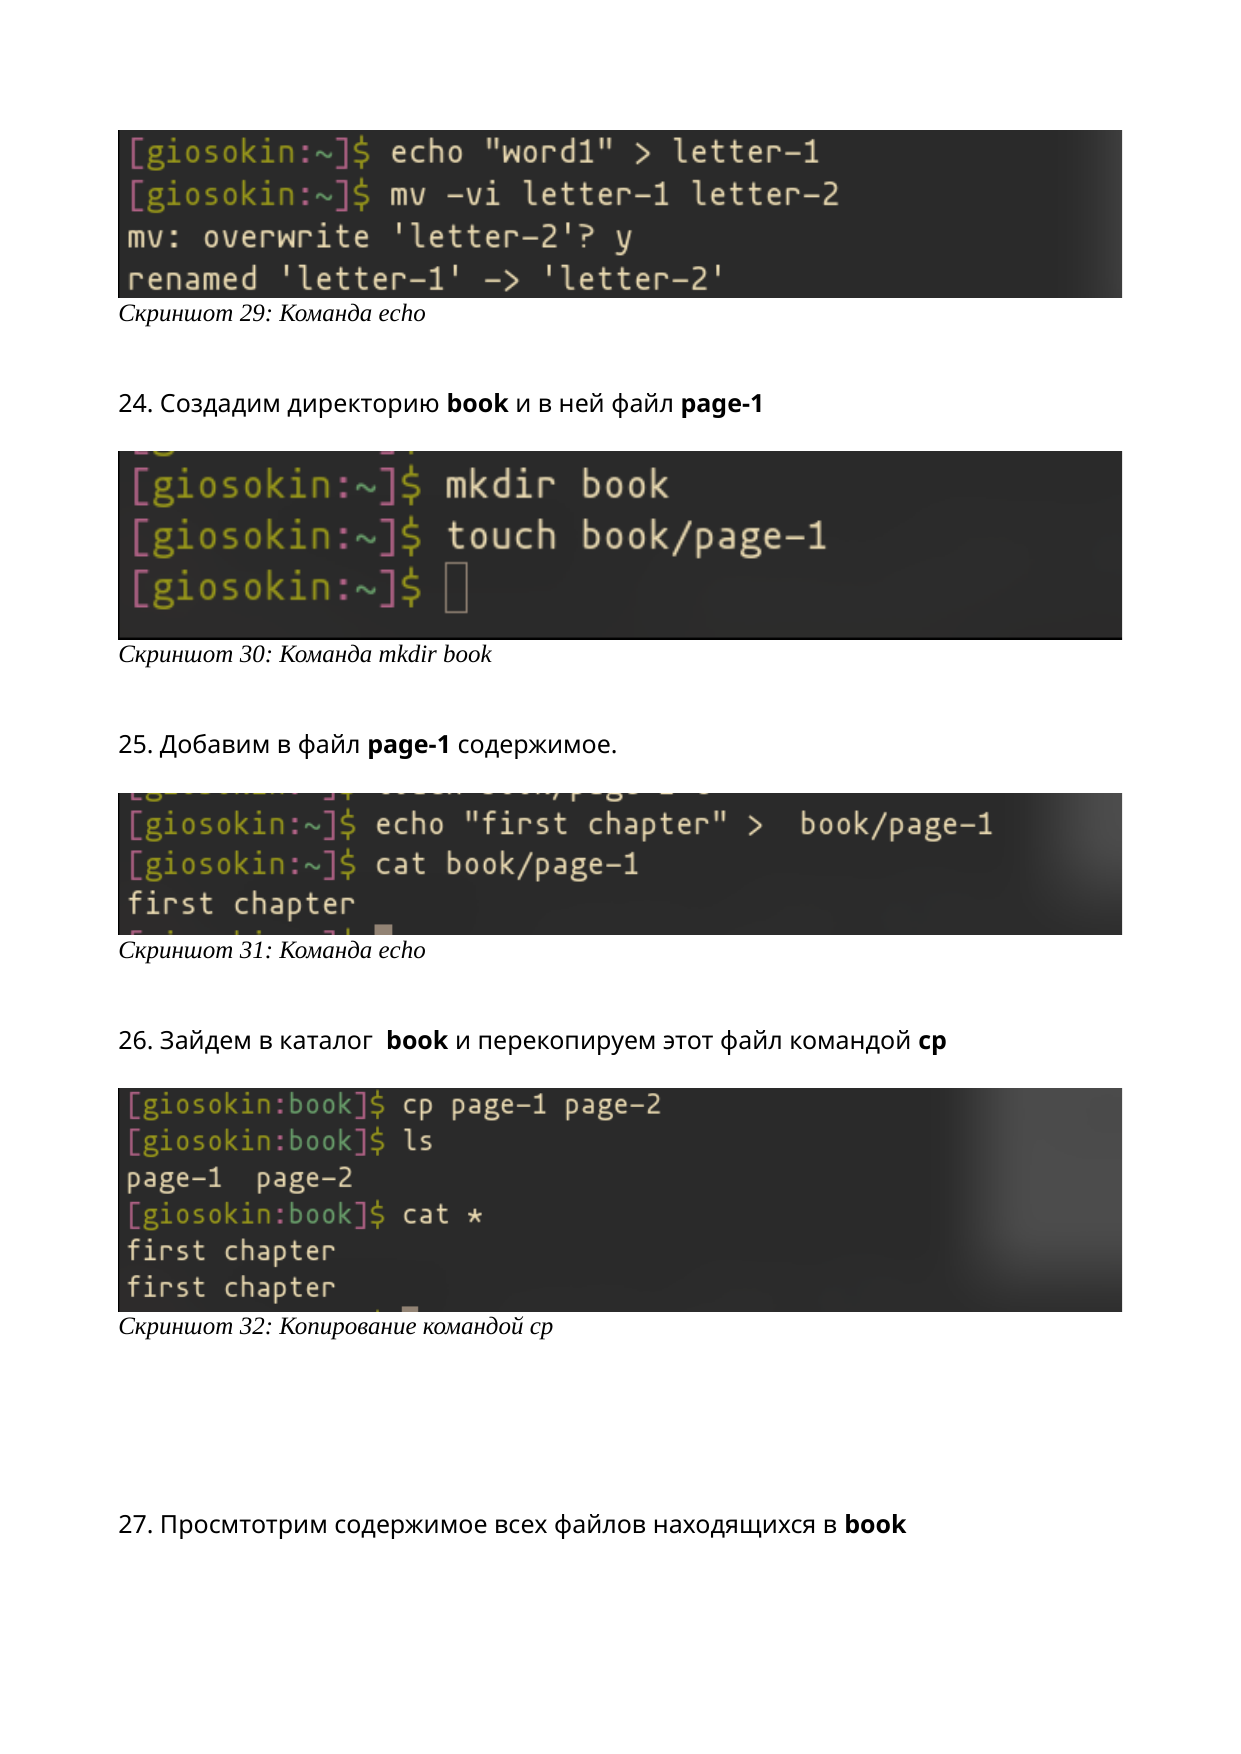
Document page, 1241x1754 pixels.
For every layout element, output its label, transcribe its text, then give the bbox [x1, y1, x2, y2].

text 26. Зайдем в каталог book и перекопируем этот файл командой cp [118, 1022, 1122, 1056]
text Скриншот 32: Копирование командой cp [118, 1312, 1122, 1340]
picture [118, 1088, 1123, 1312]
picture [118, 451, 1123, 640]
text 27. Просмтотрим содержимое всех файлов находящихся в book [118, 1507, 1122, 1541]
text 25. Добавим в файл page-1 содержимое. [118, 727, 1122, 761]
picture [118, 793, 1123, 935]
picture [118, 130, 1123, 298]
text 24. Создадим директорию book и в ней файл page-1 [118, 385, 1122, 419]
text Скриншот 30: Команда mkdir book [118, 640, 1122, 668]
text Скриншот 29: Команда echo [118, 298, 1122, 326]
text Скриншот 31: Команда echo [118, 935, 1122, 963]
